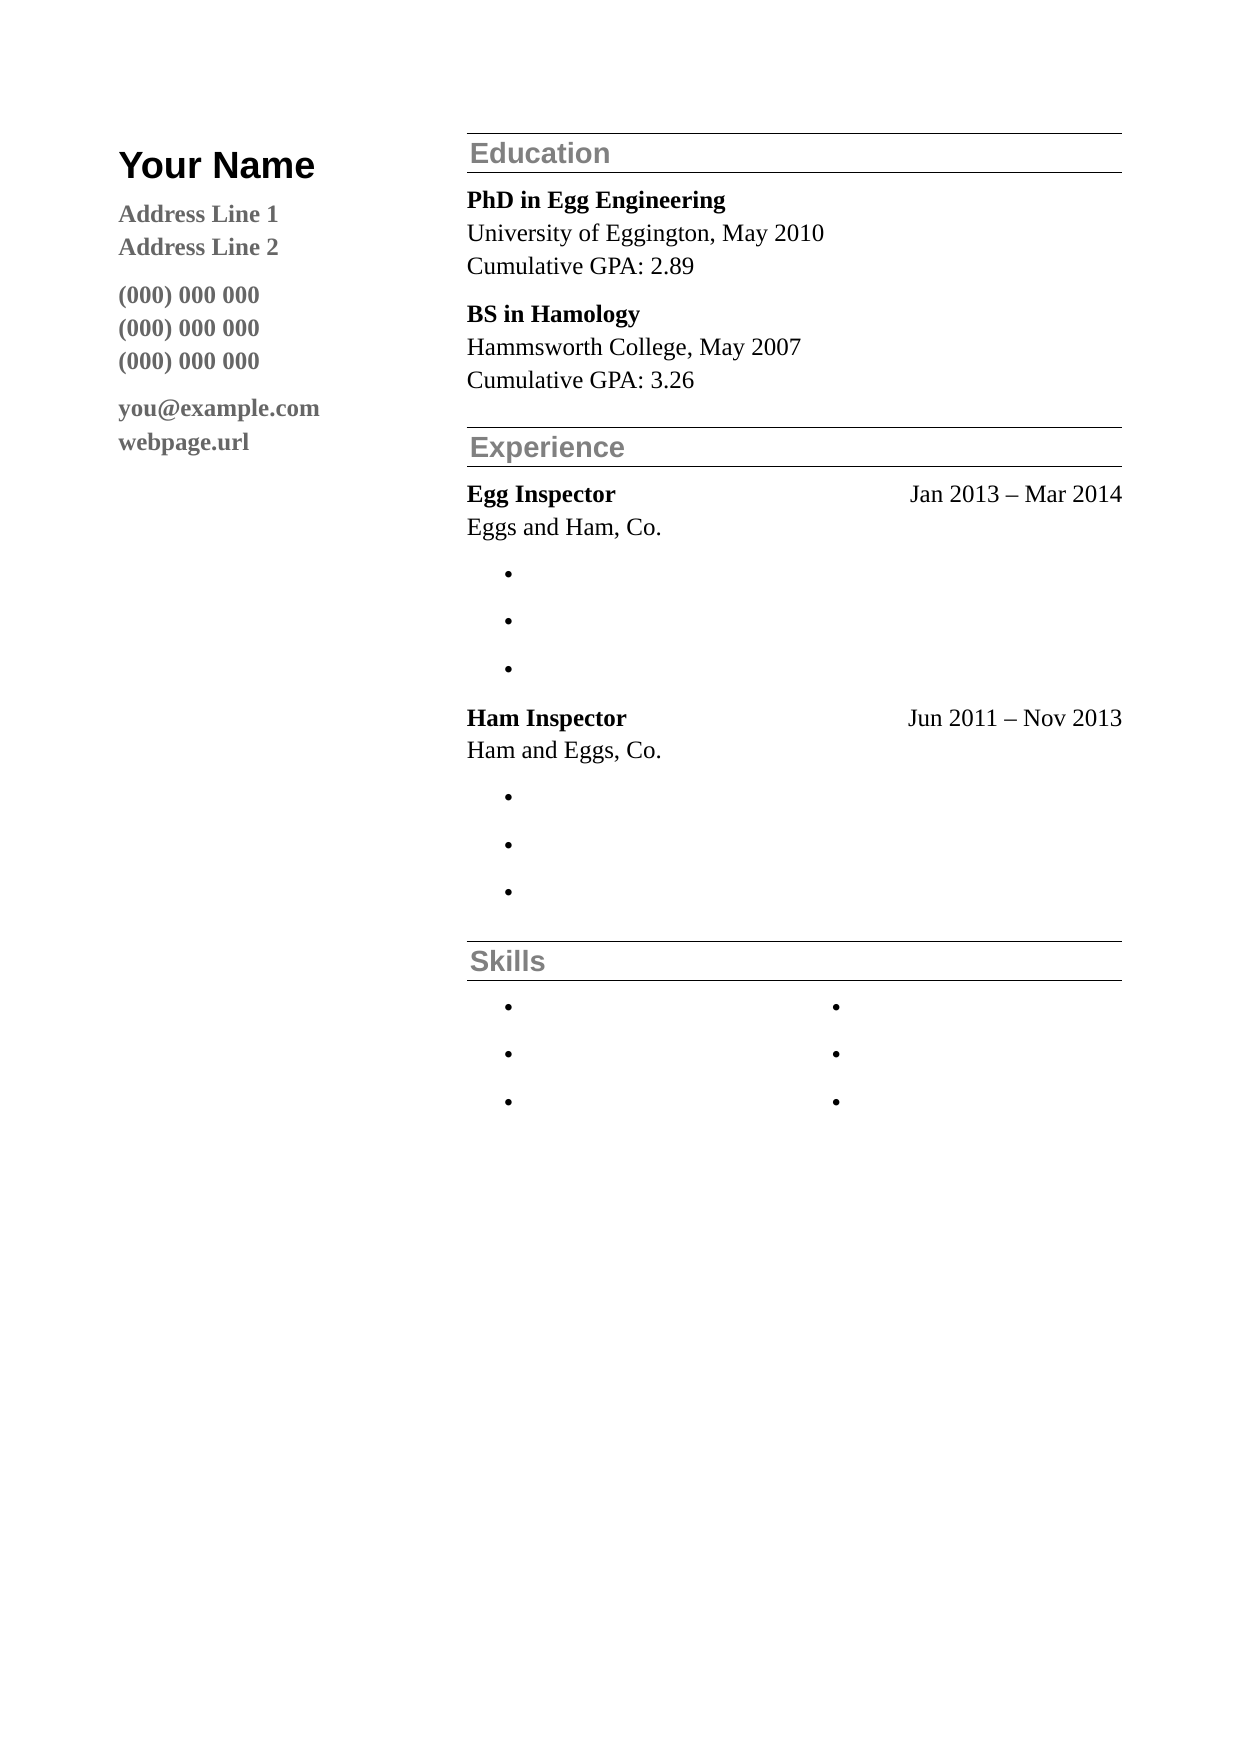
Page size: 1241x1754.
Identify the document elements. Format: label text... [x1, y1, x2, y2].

text Address Line 1 Address Line 2 [118, 199, 467, 261]
table_header Jun 2011 – Nov 2013 [907, 703, 1122, 783]
subtitle Skills [467, 942, 1122, 980]
text (000) 000 000 (000) 000 000 (000) 000 000 [118, 280, 467, 375]
table_header [794, 993, 1122, 1136]
table_header Ham Inspector Ham and Eggs, Co. [467, 703, 907, 783]
table_header Jan 2013 – Mar 2014 [907, 479, 1122, 560]
text BS in Hamology Hammsworth College, May 2007 Cumulative GPA: 3.26 [467, 299, 1122, 393]
table_header Egg Inspector Eggs and Ham, Co. [467, 479, 907, 560]
subtitle Education [467, 134, 1122, 172]
subtitle Experience [467, 428, 1122, 466]
table_header [467, 993, 794, 1136]
text PhD in Egg Engineering University of Eggington, May 2010 Cumulative GPA: 2.89 [467, 185, 1122, 280]
subtitle Your Name [118, 143, 467, 187]
text you@example.com webpage.url [118, 393, 467, 455]
